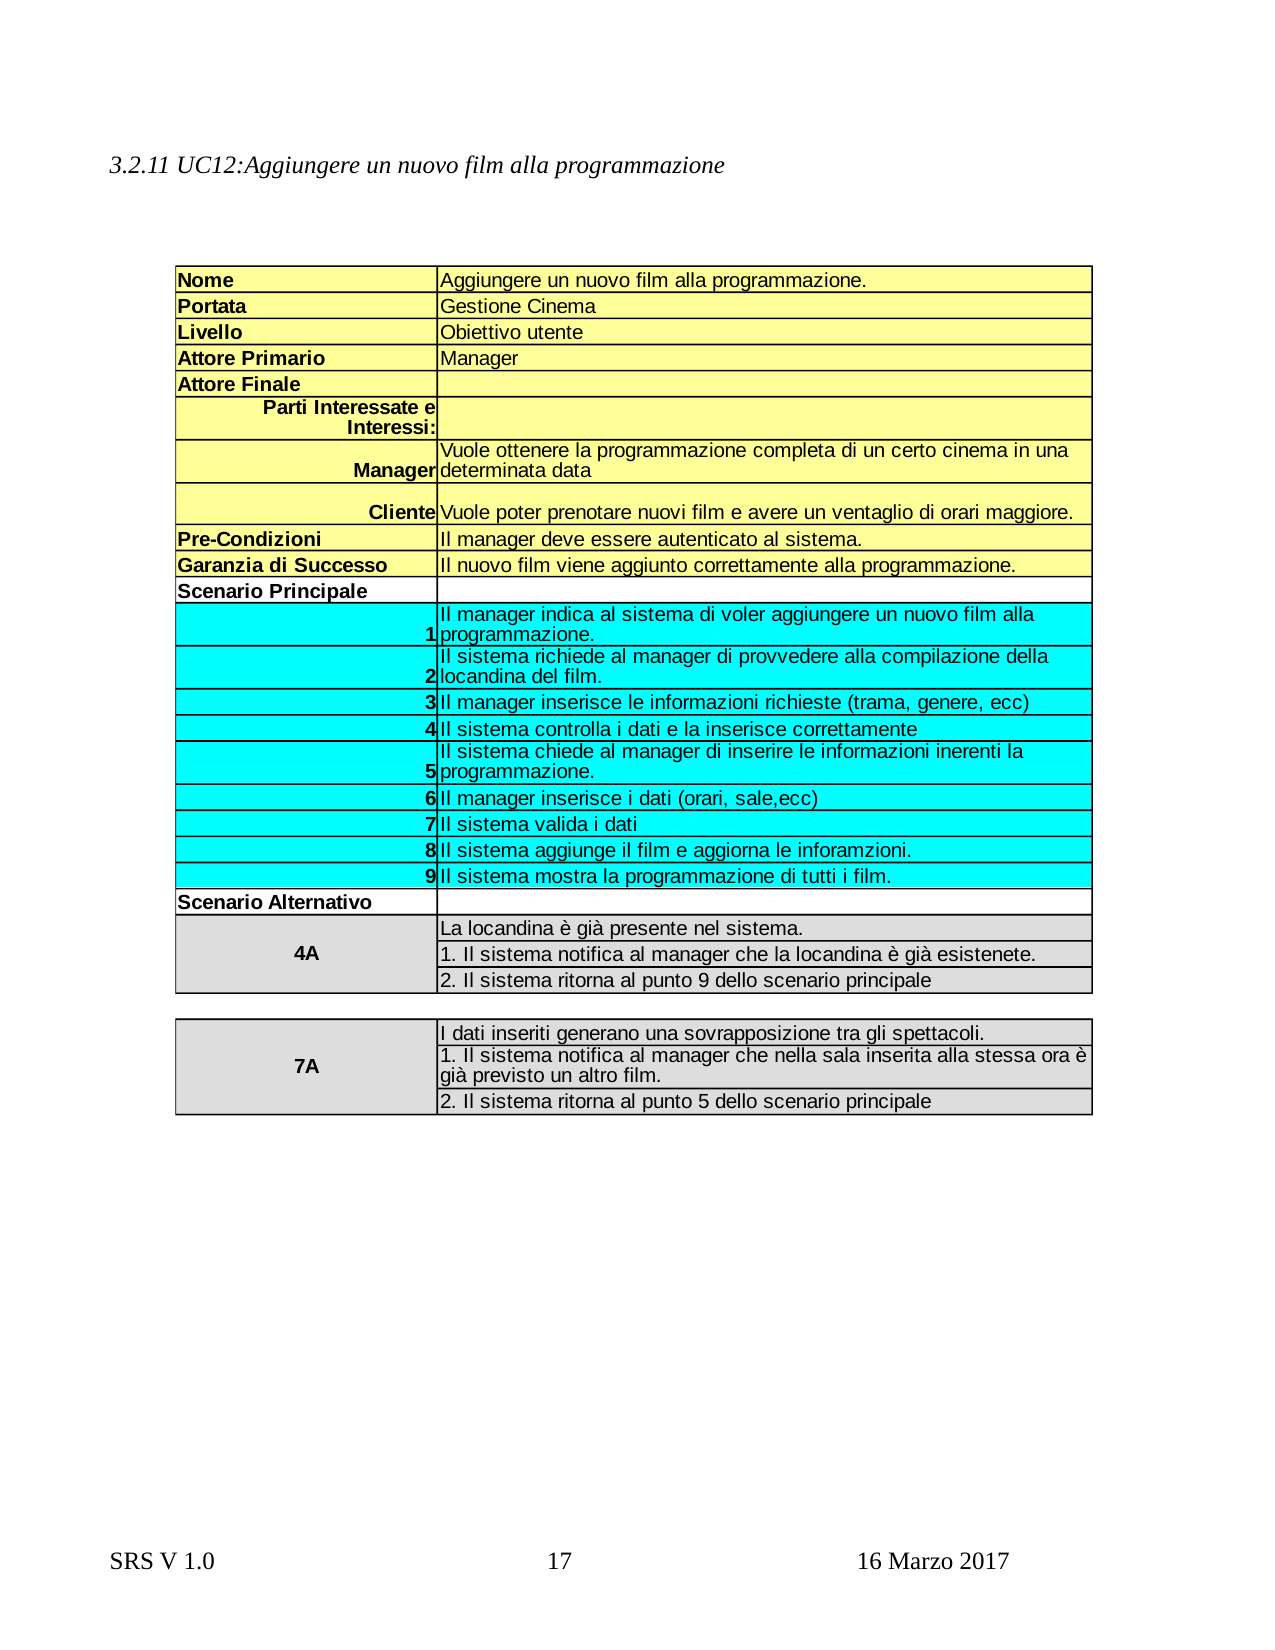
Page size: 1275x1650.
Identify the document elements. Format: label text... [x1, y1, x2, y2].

subtitle 3.2.11 UC12:Aggiungere un nuovo film alla programmazione [109, 150, 1162, 179]
